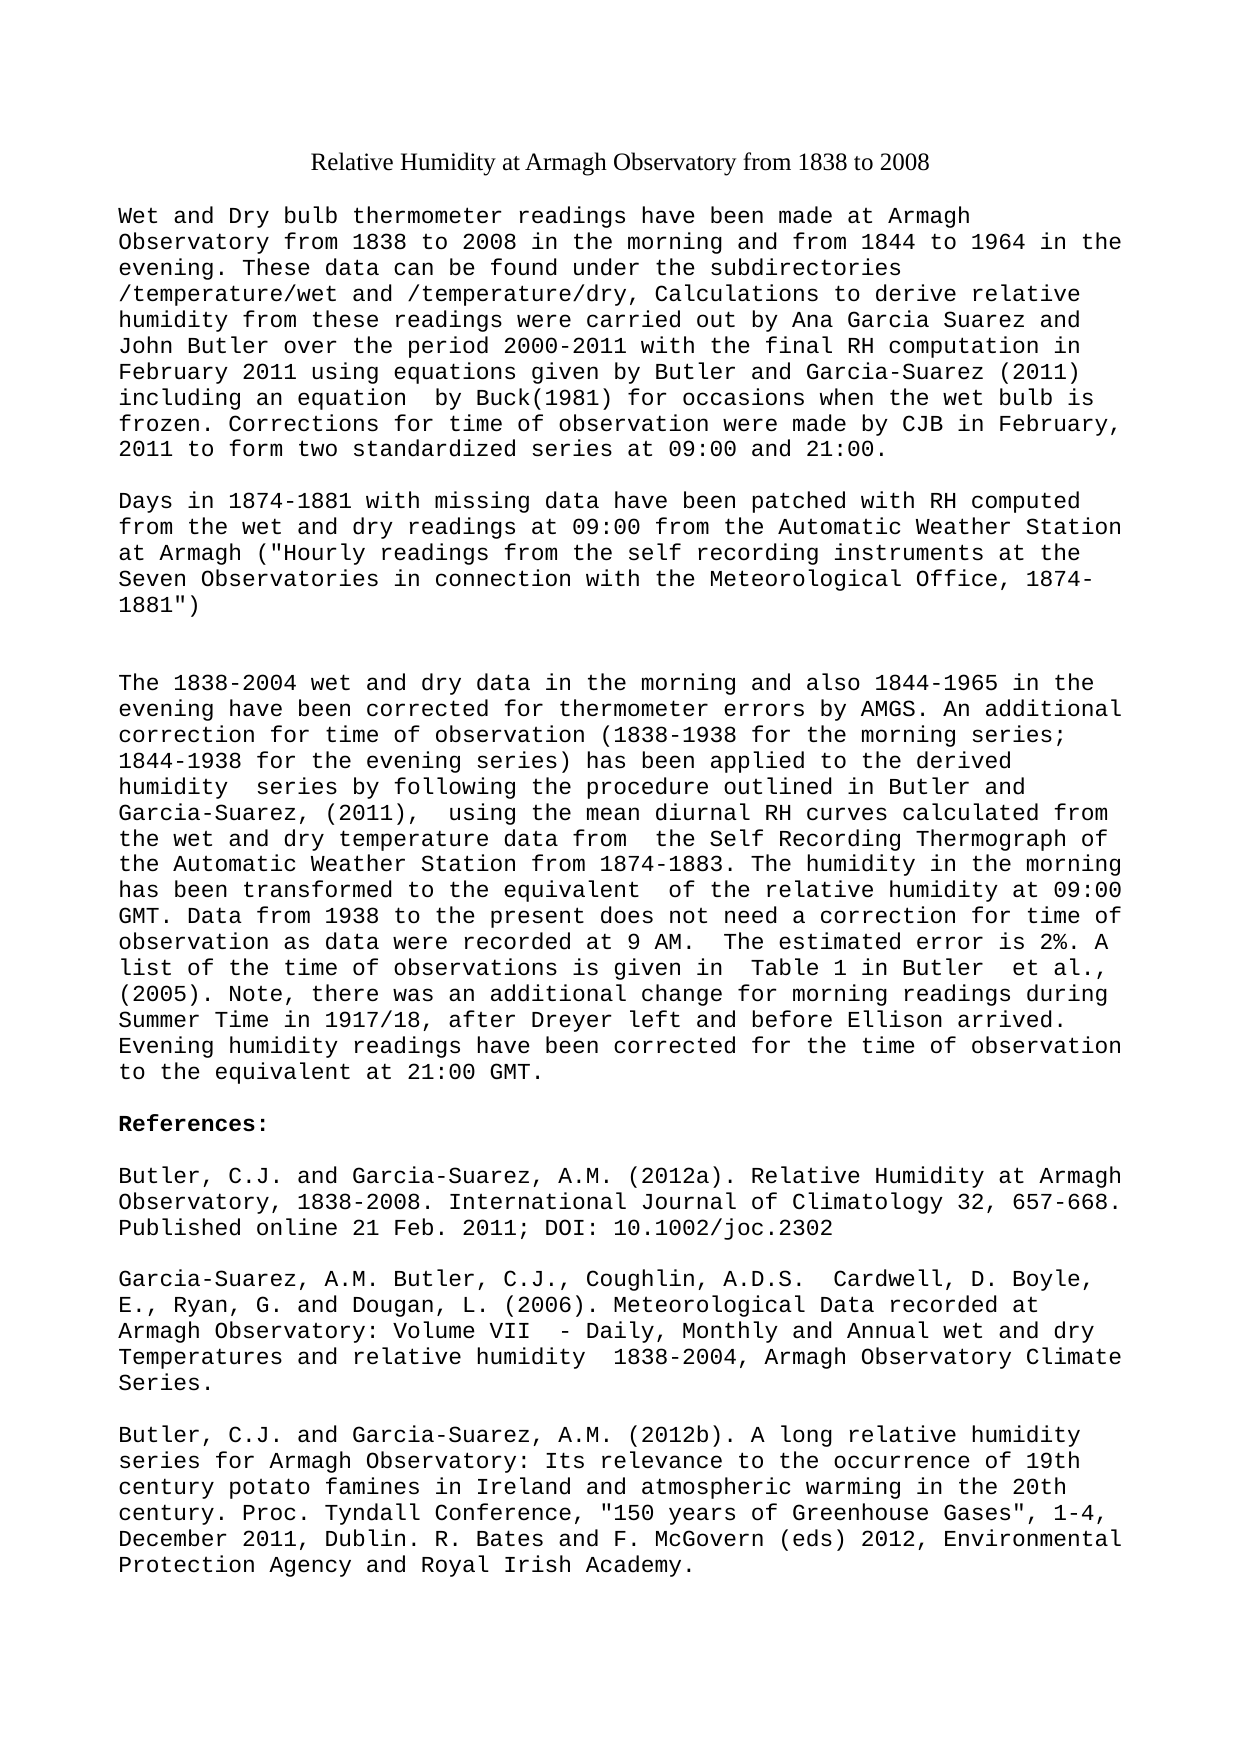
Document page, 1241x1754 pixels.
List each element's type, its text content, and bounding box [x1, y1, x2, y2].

text Butler, C.J. and Garcia-Suarez, A.M. (2012a). Relative Humidity at Armagh Observatory, 1838-2008. International Journal of Climatology 32, 657-668. Published online 21 Feb. 2011; DOI: 10.1002/joc.2302 [118, 1164, 1122, 1242]
text Relative Humidity at Armagh Observatory from 1838 to 2008 [118, 147, 1122, 176]
text Garcia-Suarez, A.M. Butler, C.J., Coughlin, A.D.S. Cardwell, D. Boyle, E., Ryan, G. and Dougan, L. (2006). Meteorological Data recorded at Armagh Observatory: Volume VII - Daily, Monthly and Annual wet and dry Temperatures and relative humidity 1838-2004, Armagh Observatory Climate Series. [118, 1268, 1122, 1397]
text Wet and Dry bulb thermometer readings have been made at Armagh Observatory from 1838 to 2008 in the morning and from 1844 to 1964 in the evening. These data can be found under the subdirectories /temperature/wet and /temperature/dry, Calculations to derive relative humidity from these readings were carried out by Ana Garcia Suarez and John Butler over the period 2000-2011 with the final RH computation in February 2011 using equations given by Butler and Garcia-Suarez (2011) including an equation by Buck(1981) for occasions when the wet bulb is frozen. Corrections for time of observation were made by CJB in February, 2011 to form two standardized series at 09:00 and 21:00. [118, 204, 1122, 464]
text Garcia-Suarez, (2011), using the mean diurnal RH curves calculated from the wet and dry temperature data from the Self Recording Thermograph of the Automatic Weather Station from 1874-1883. The humidity in the morning has been transformed to the equivalent of the relative humidity at 09:00 GMT. Data from 1938 to the present does not need a correction for time of observation as data were recorded at 9 AM. The estimated error is 2%. A list of the time of observations is given in Table 1 in Butler et al., (2005). Note, there was an additional change for morning readings during Summer Time in 1917/18, after Dreyer left and before Ellison arrived. Evening humidity readings have been corrected for the time of observation to the equivalent at 21:00 GMT. [118, 801, 1122, 1086]
text Days in 1874-1881 with missing data have been patched with RH computed from the wet and dry readings at 09:00 from the Automatic Weather Station at Armagh ("Hourly readings from the self recording instruments at the Seven Observatories in connection with the Meteorological Office, 1874-1881") [118, 490, 1122, 619]
text References: [118, 1112, 1122, 1138]
text The 1838-2004 wet and dry data in the morning and also 1844-1965 in the evening have been corrected for thermometer errors by AMGS. An additional correction for time of observation (1838-1938 for the morning series; 1844-1938 for the evening series) has been applied to the derived humidity series by following the procedure outlined in Butler and [118, 671, 1122, 801]
text Butler, C.J. and Garcia-Suarez, A.M. (2012b). A long relative humidity series for Armagh Observatory: Its relevance to the occurrence of 19th century potato famines in Ireland and atmospheric warming in the 20th century. Proc. Tyndall Conference, "150 years of Greenhouse Gases", 1-4, December 2011, Dublin. R. Bates and F. McGovern (eds) 2012, Environmental Protection Agency and Royal Irish Academy. [118, 1423, 1122, 1579]
